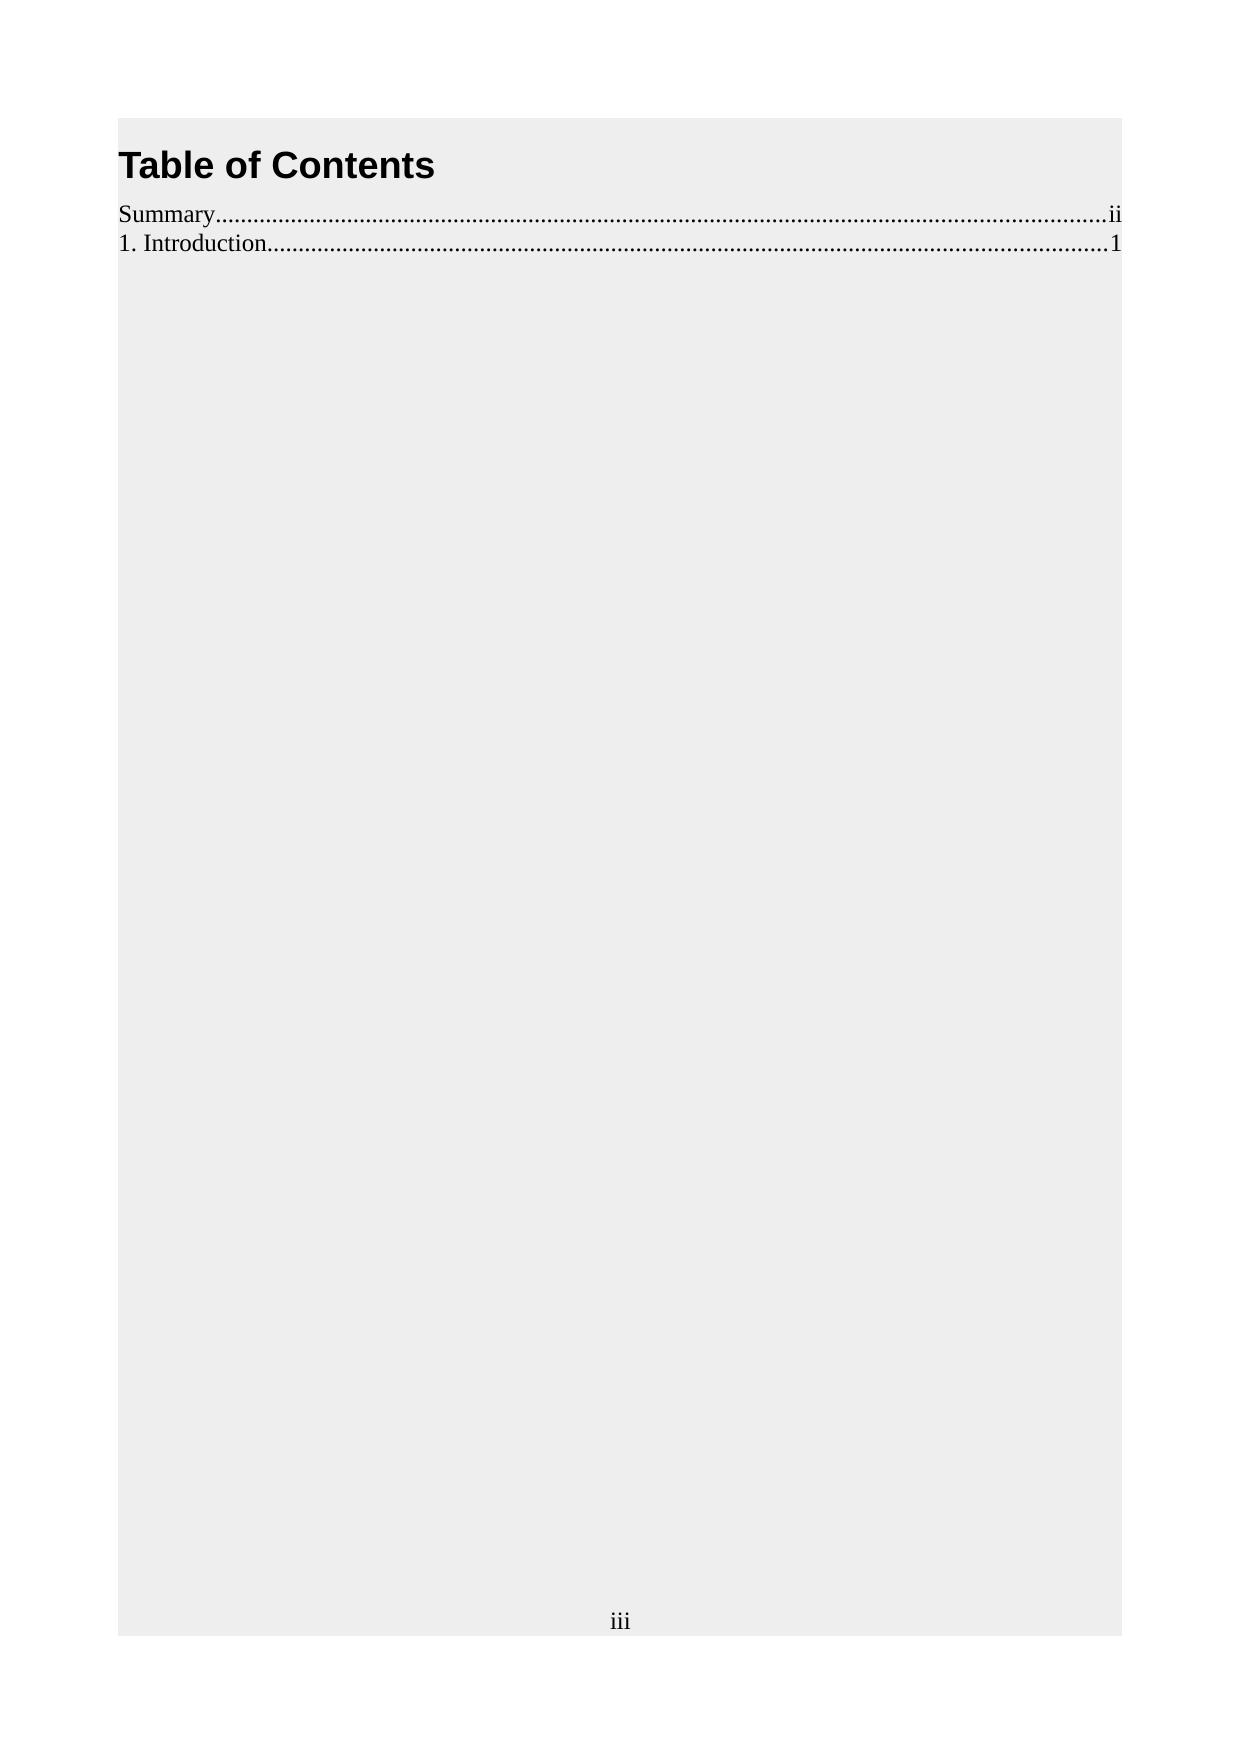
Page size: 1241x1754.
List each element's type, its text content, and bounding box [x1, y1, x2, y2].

text Summary ii [118, 199, 1122, 228]
subtitle Table of Contents [118, 143, 1122, 187]
text 1. Introduction 1 [118, 228, 1122, 257]
